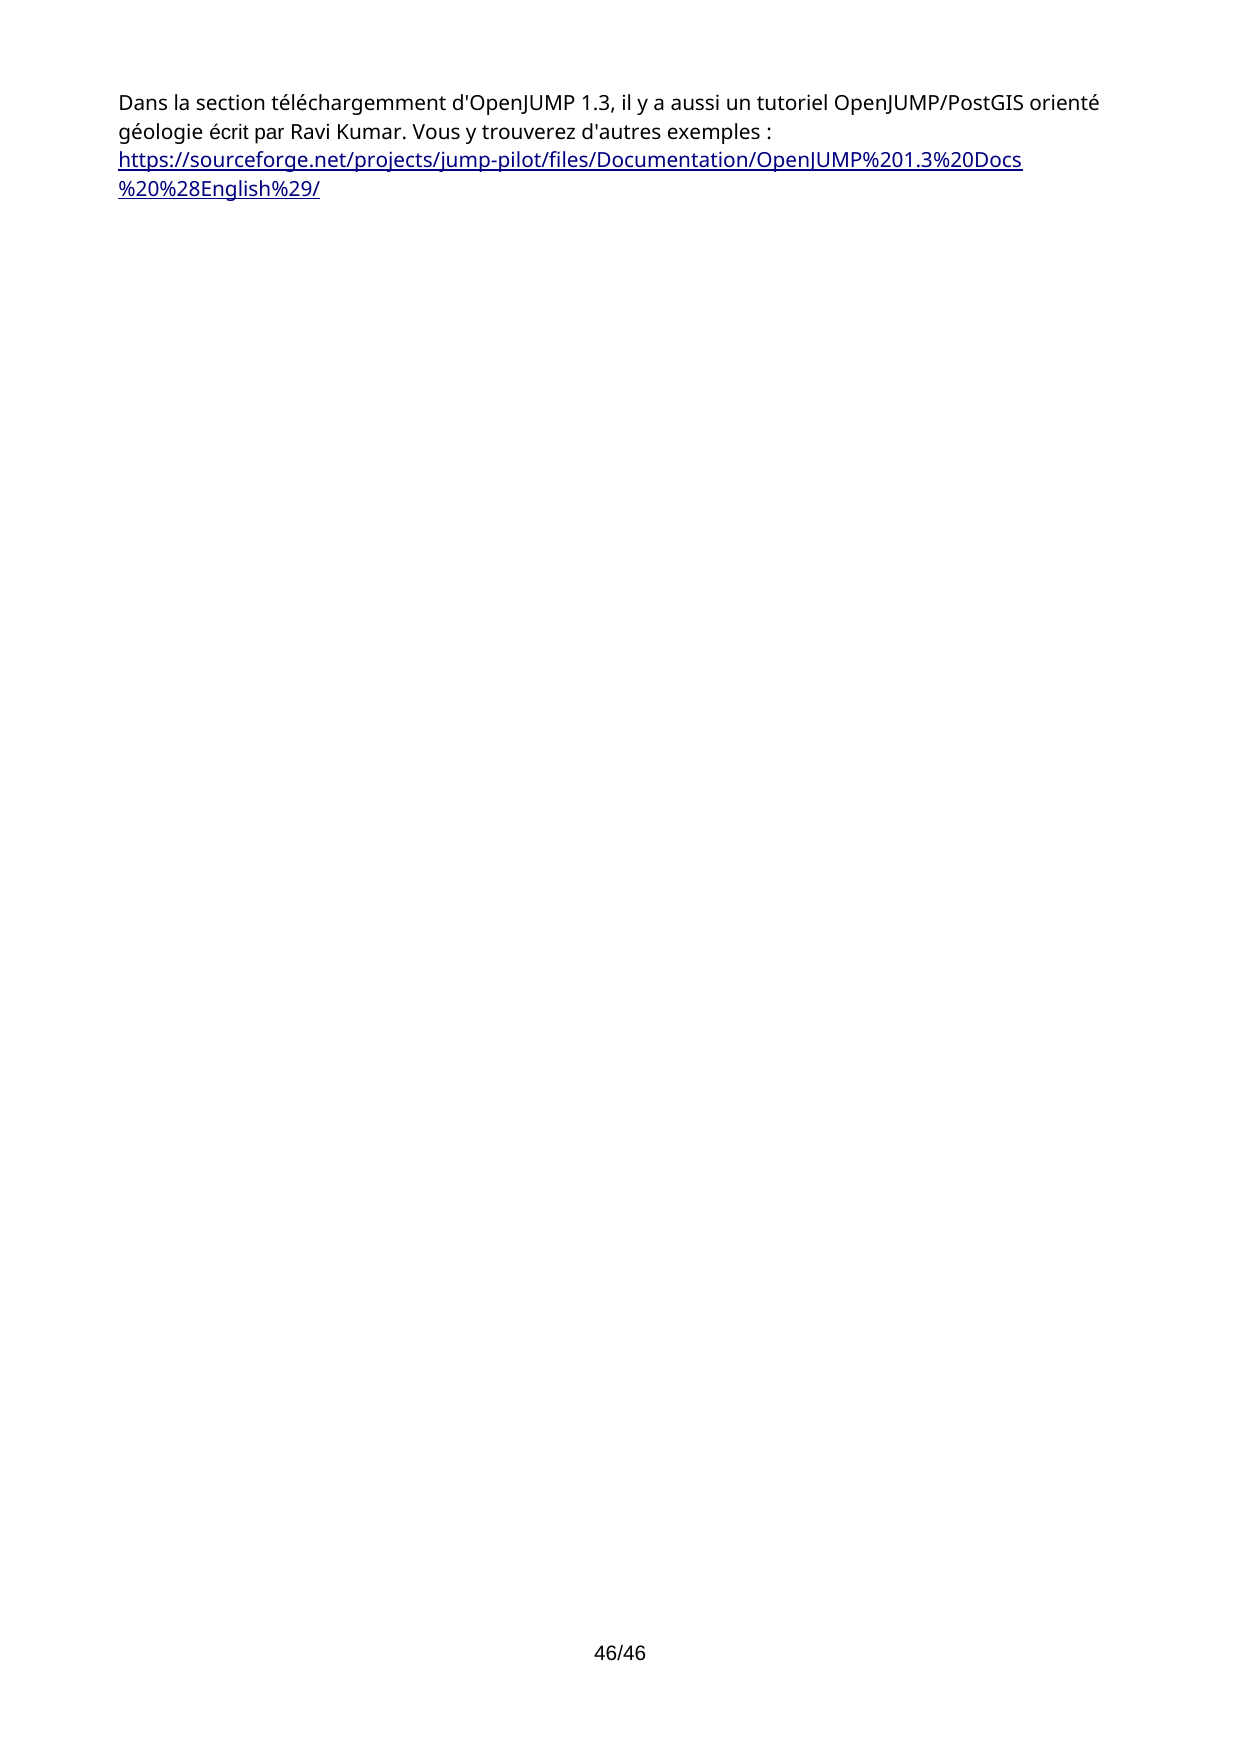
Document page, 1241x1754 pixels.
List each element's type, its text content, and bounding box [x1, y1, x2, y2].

text Dans la section téléchargemment d'OpenJUMP 1.3, il y a aussi un tutoriel OpenJUMP/PostGIS orienté géologie écrit par Ravi Kumar. Vous y trouverez d'autres exemples : https://sourceforge.net/projects/jump-pilot/files/Documentation/OpenJUMP%201.3%20Docs%20%28English%29/ [118, 88, 1122, 202]
